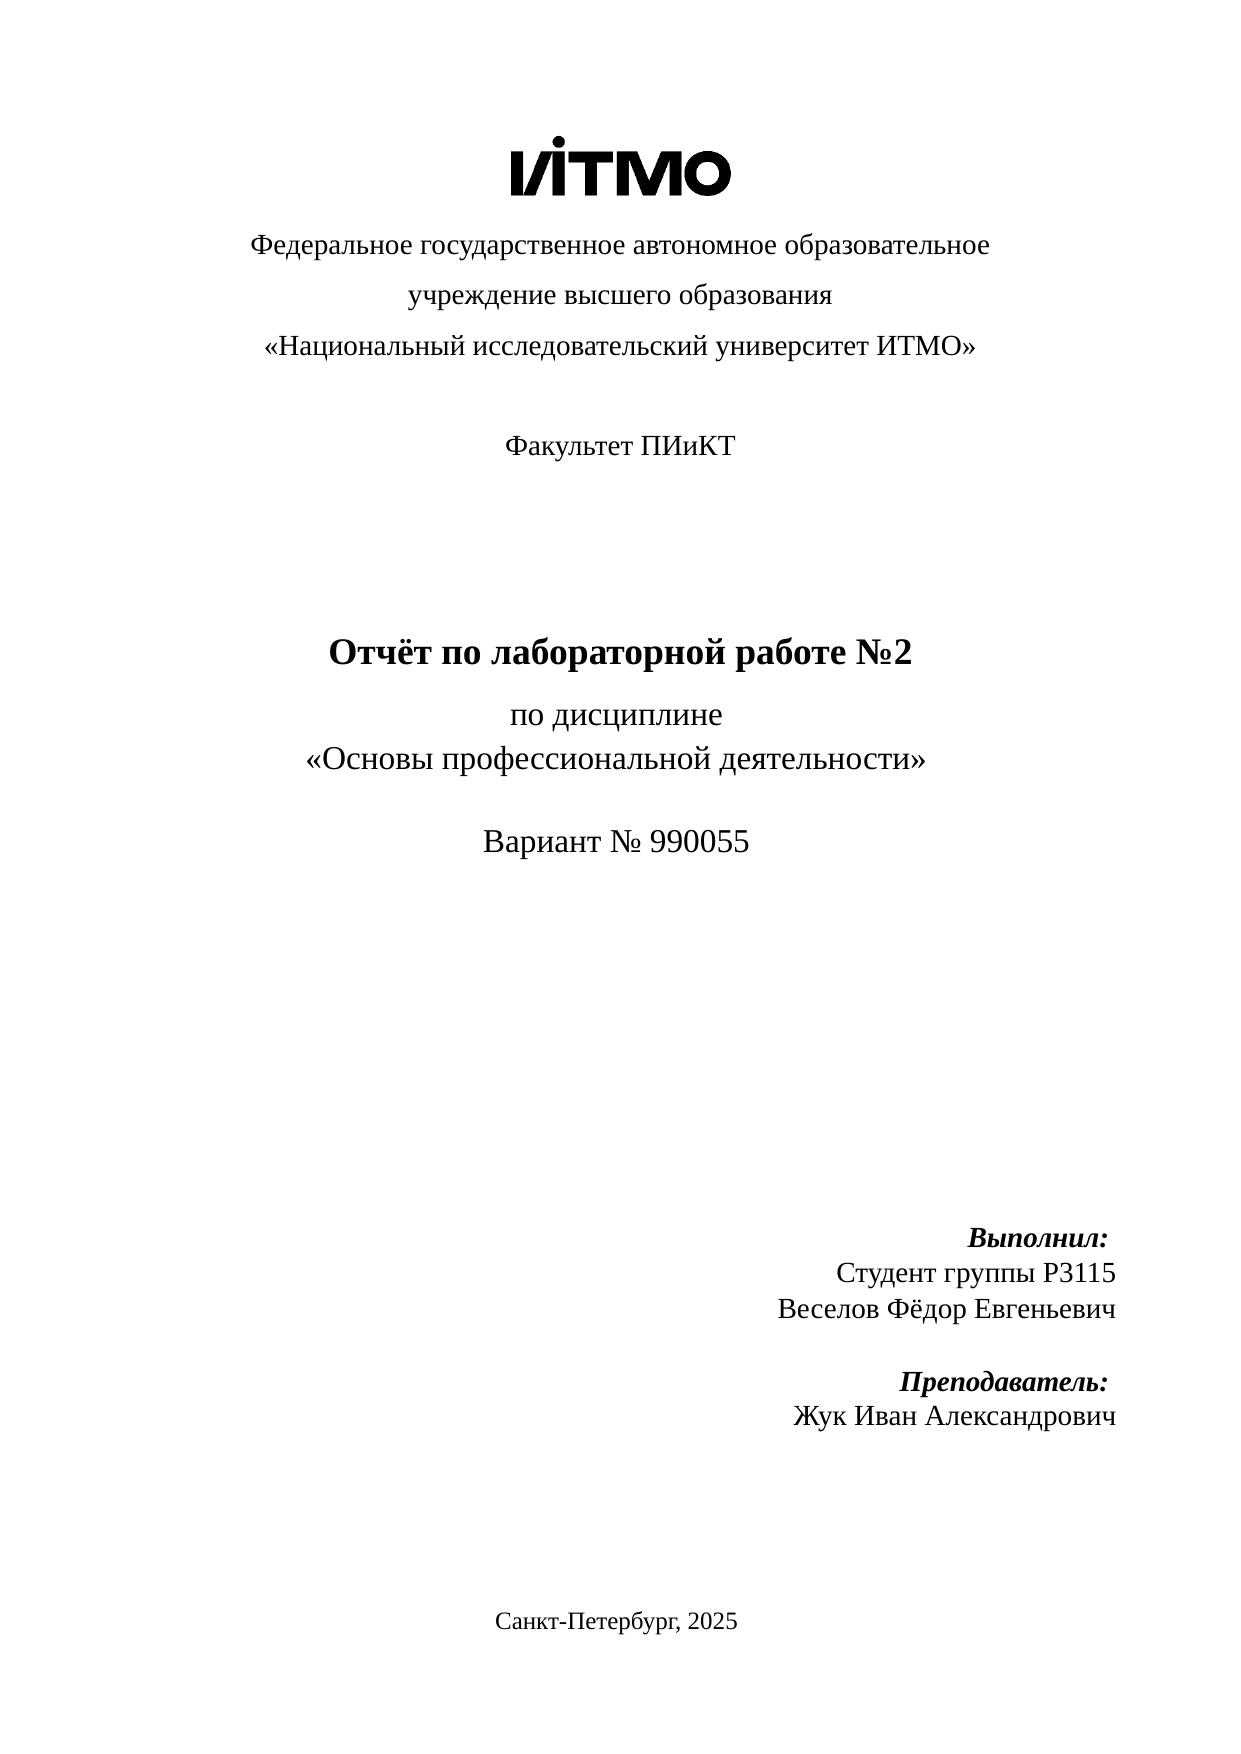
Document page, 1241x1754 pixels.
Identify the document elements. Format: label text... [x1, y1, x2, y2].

text Отчёт по лабораторной работе №2 [118, 630, 1122, 673]
text Федеральное государственное автономное образовательное [118, 227, 1122, 261]
text Выполнил: [118, 1220, 1116, 1254]
text Жук Иван Александрович [118, 1398, 1116, 1432]
picture [500, 118, 741, 213]
text «Национальный исследовательский университет ИТМО» [118, 328, 1122, 361]
text Факультет ПИиКТ [118, 428, 1122, 462]
text по дисциплине [118, 694, 1114, 733]
text Студент группы P3115 [118, 1255, 1116, 1288]
text Преподаватель: [118, 1364, 1116, 1397]
text «Основы профессиональной деятельности» [118, 738, 1114, 777]
text Веселов Фёдор Евгеньевич [118, 1291, 1116, 1325]
text учреждение высшего образования [118, 277, 1122, 311]
text Вариант № 990055 [118, 821, 1114, 859]
